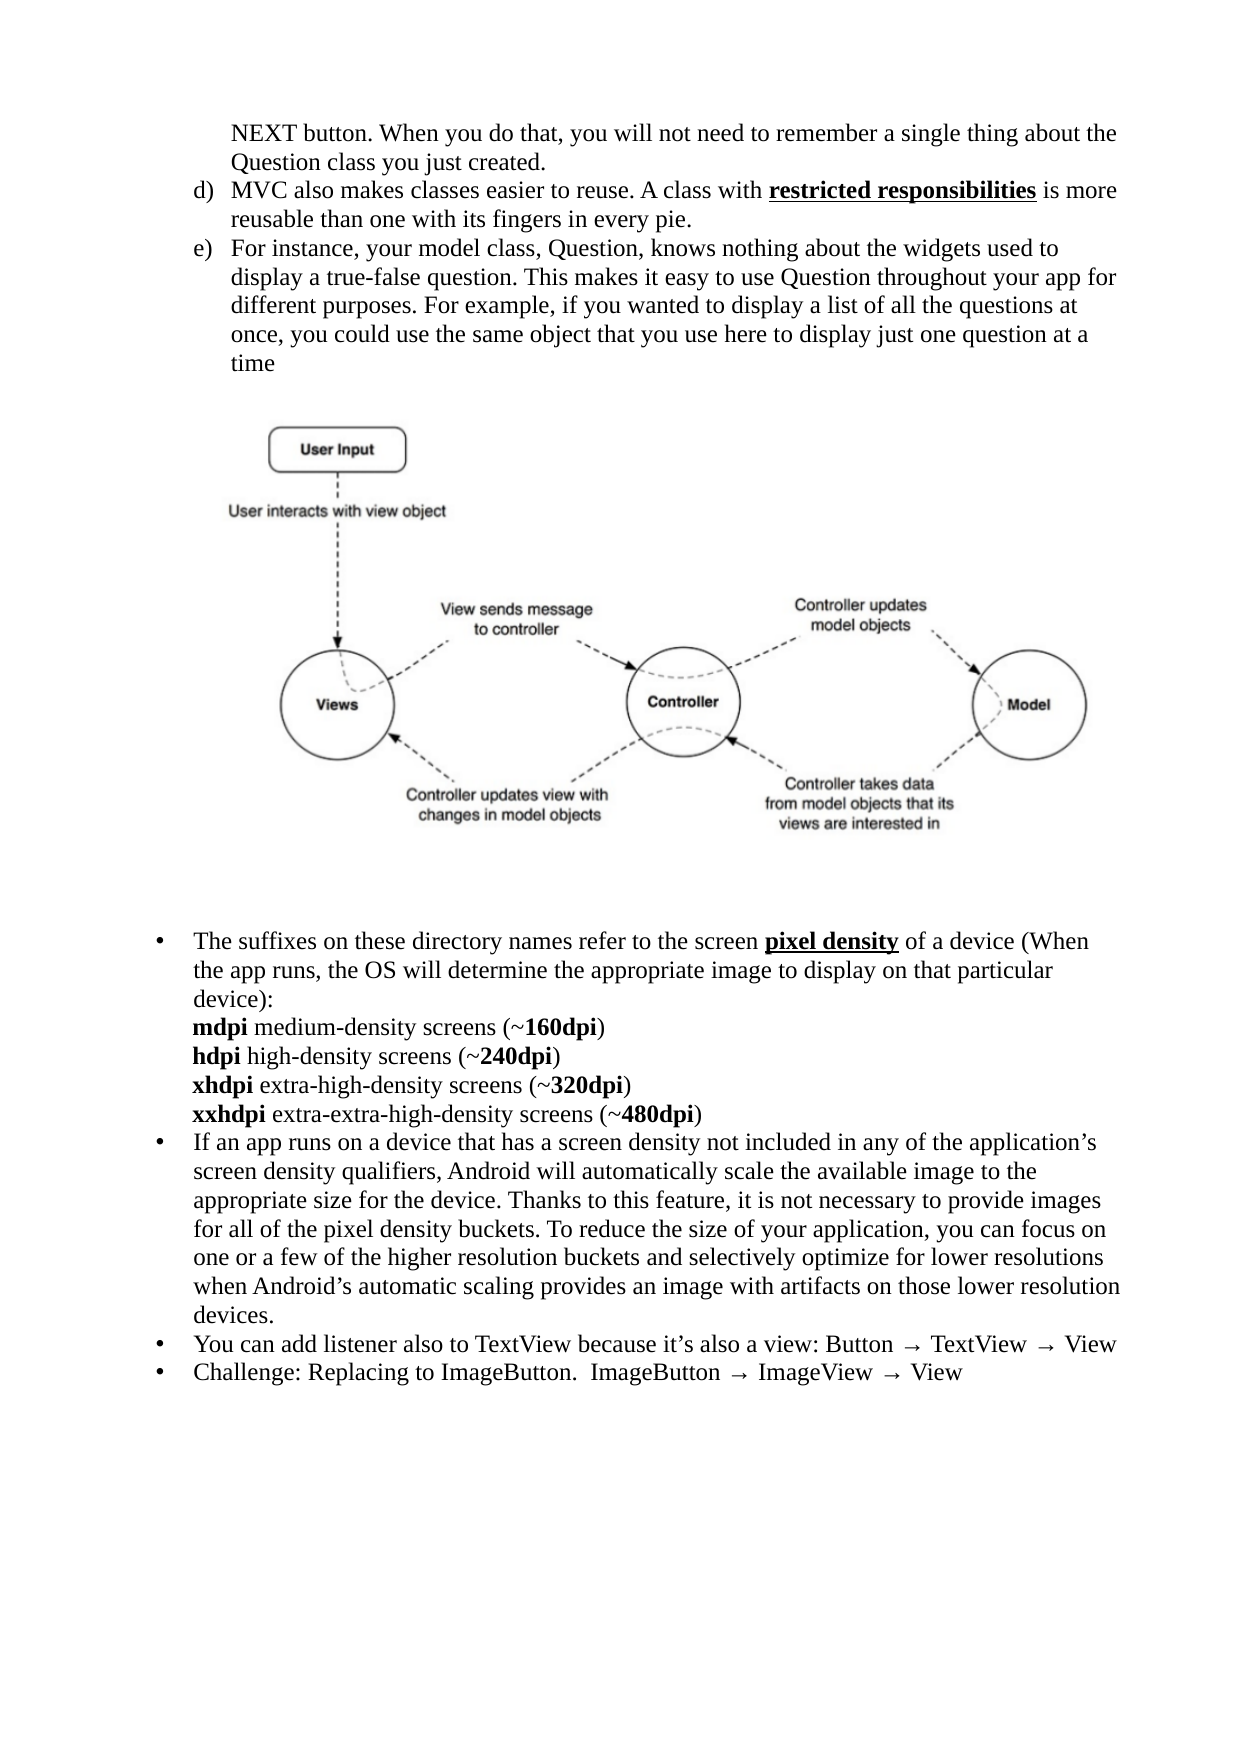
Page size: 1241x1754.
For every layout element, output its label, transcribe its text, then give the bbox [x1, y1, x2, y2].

list NEXT button. When you do that, you will not need to remember a single thing about the Question class you just created. [193, 118, 1122, 176]
picture [219, 415, 1093, 840]
list MVC also makes classes easier to reuse. A class with restricted responsibilities is more reusable than one with its fingers in every pie. [193, 176, 1122, 233]
list You can add listener also to TextView because it’s also a view: Button → TextView → View [156, 1329, 1122, 1357]
text hdpi high-density screens (~240dpi) [118, 1041, 1122, 1070]
list For instance, your model class, Question, knows nothing about the widgets used to display a true-false question. This makes it easy to use Question throughout your app for different purposes. For example, if you wanted to display a list of all the questions at once, you could use the same object that you use here to display just one question at a time [193, 233, 1122, 377]
text mdpi medium-density screens (~160dpi) [118, 1012, 1122, 1041]
list If an app runs on a device that has a screen density not included in any of the application’s screen density qualifiers, Android will automatically scale the available image to the appropriate size for the device. Thanks to this feature, it is not necessary to provide images for all of the pixel density buckets. To reduce the size of your application, you can focus on one or a few of the higher resolution buckets and selectively optimize for lower resolutions when Android’s automatic scaling provides an image with artifacts on those lower resolution devices. [156, 1127, 1122, 1329]
text xhdpi extra-high-density screens (~320dpi) [118, 1070, 1122, 1099]
text xxhdpi extra-extra-high-density screens (~480dpi) [118, 1099, 1122, 1127]
list The suffixes on these directory names refer to the screen pixel density of a device (When the app runs, the OS will determine the appropriate image to display on that particular device): [156, 926, 1122, 1012]
list Challenge: Replacing to ImageButton. ImageButton → ImageView → View [156, 1357, 1122, 1386]
